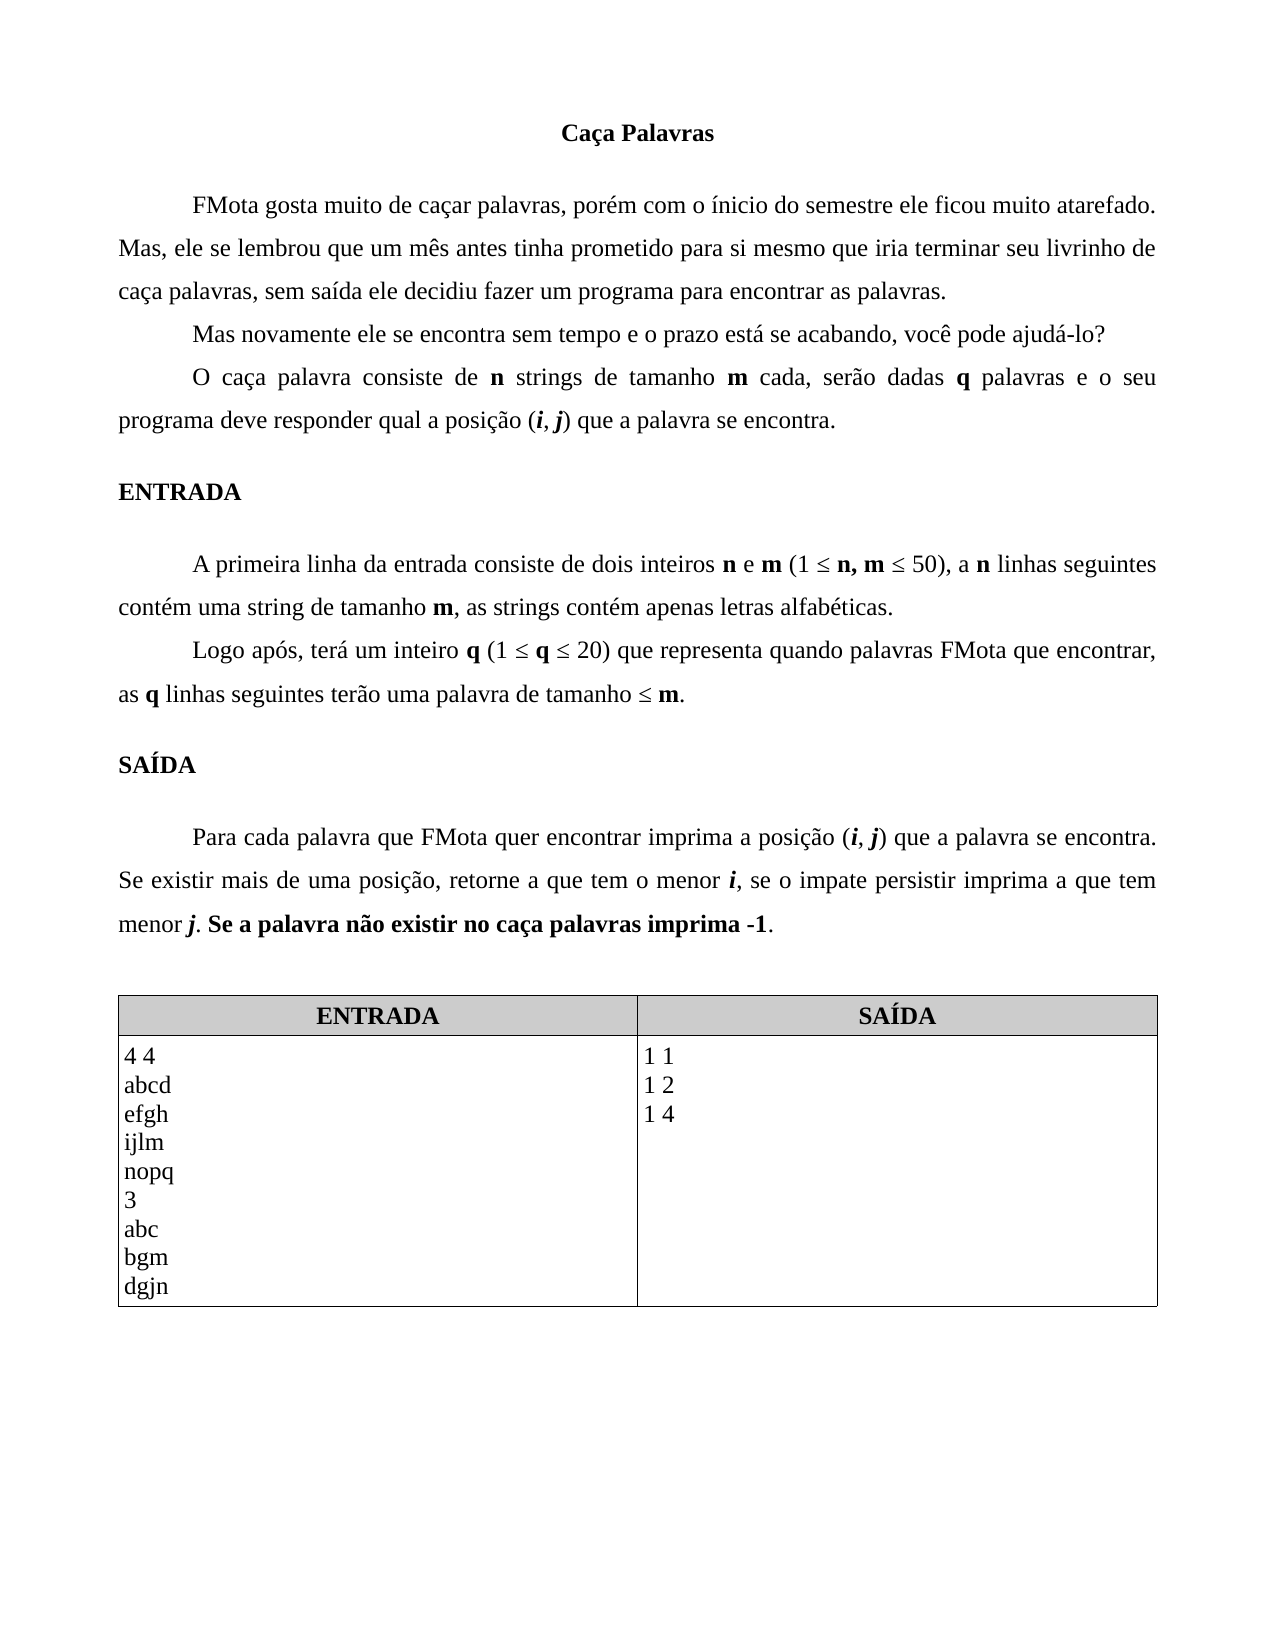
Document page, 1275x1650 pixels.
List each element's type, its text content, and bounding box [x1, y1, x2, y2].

text Mas novamente ele se encontra sem tempo e o prazo está se acabando, você pode ajudá-lo? [118, 319, 1157, 348]
text Caça Palavras [118, 118, 1157, 147]
text FMota gosta muito de caçar palavras, porém com o ínicio do semestre ele ficou muito atarefado. Mas, ele se lembrou que um mês antes tinha prometido para si mesmo que iria terminar seu livrinho de caça palavras, sem saída ele decidiu fazer um programa para encontrar as palavras. [118, 190, 1157, 305]
text O caça palavra consiste de n strings de tamanho m cada, serão dadas q palavras e o seu programa deve responder qual a posição (i, j) que a palavra se encontra. [118, 362, 1157, 434]
text Logo após, terá um inteiro q (1 ≤ q ≤ 20) que representa quando palavras FMota que encontrar, as q linhas seguintes terão uma palavra de tamanho ≤ m. [118, 636, 1157, 707]
table_cell 4 4 abcd efgh ijlm nopq 3 abc bgm dgjn [119, 1036, 637, 1306]
text Para cada palavra que FMota quer encontrar imprima a posição (i, j) que a palavra se encontra. Se existir mais de uma posição, retorne a que tem o menor i, se o impate persistir imprima a que tem menor j. Se a palavra não existir no caça palavras imprima -1. [118, 822, 1157, 937]
text A primeira linha da entrada consiste de dois inteiros n e m (1 ≤ n, m ≤ 50), a n linhas seguintes contém uma string de tamanho m, as strings contém apenas letras alfabéticas. [118, 549, 1157, 621]
text SAÍDA [118, 751, 1157, 779]
table_header ENTRADA [119, 996, 637, 1035]
table_header SAÍDA [638, 996, 1157, 1035]
text ENTRADA [118, 477, 1157, 506]
table_cell 1 1 1 2 1 4 [638, 1036, 1157, 1306]
